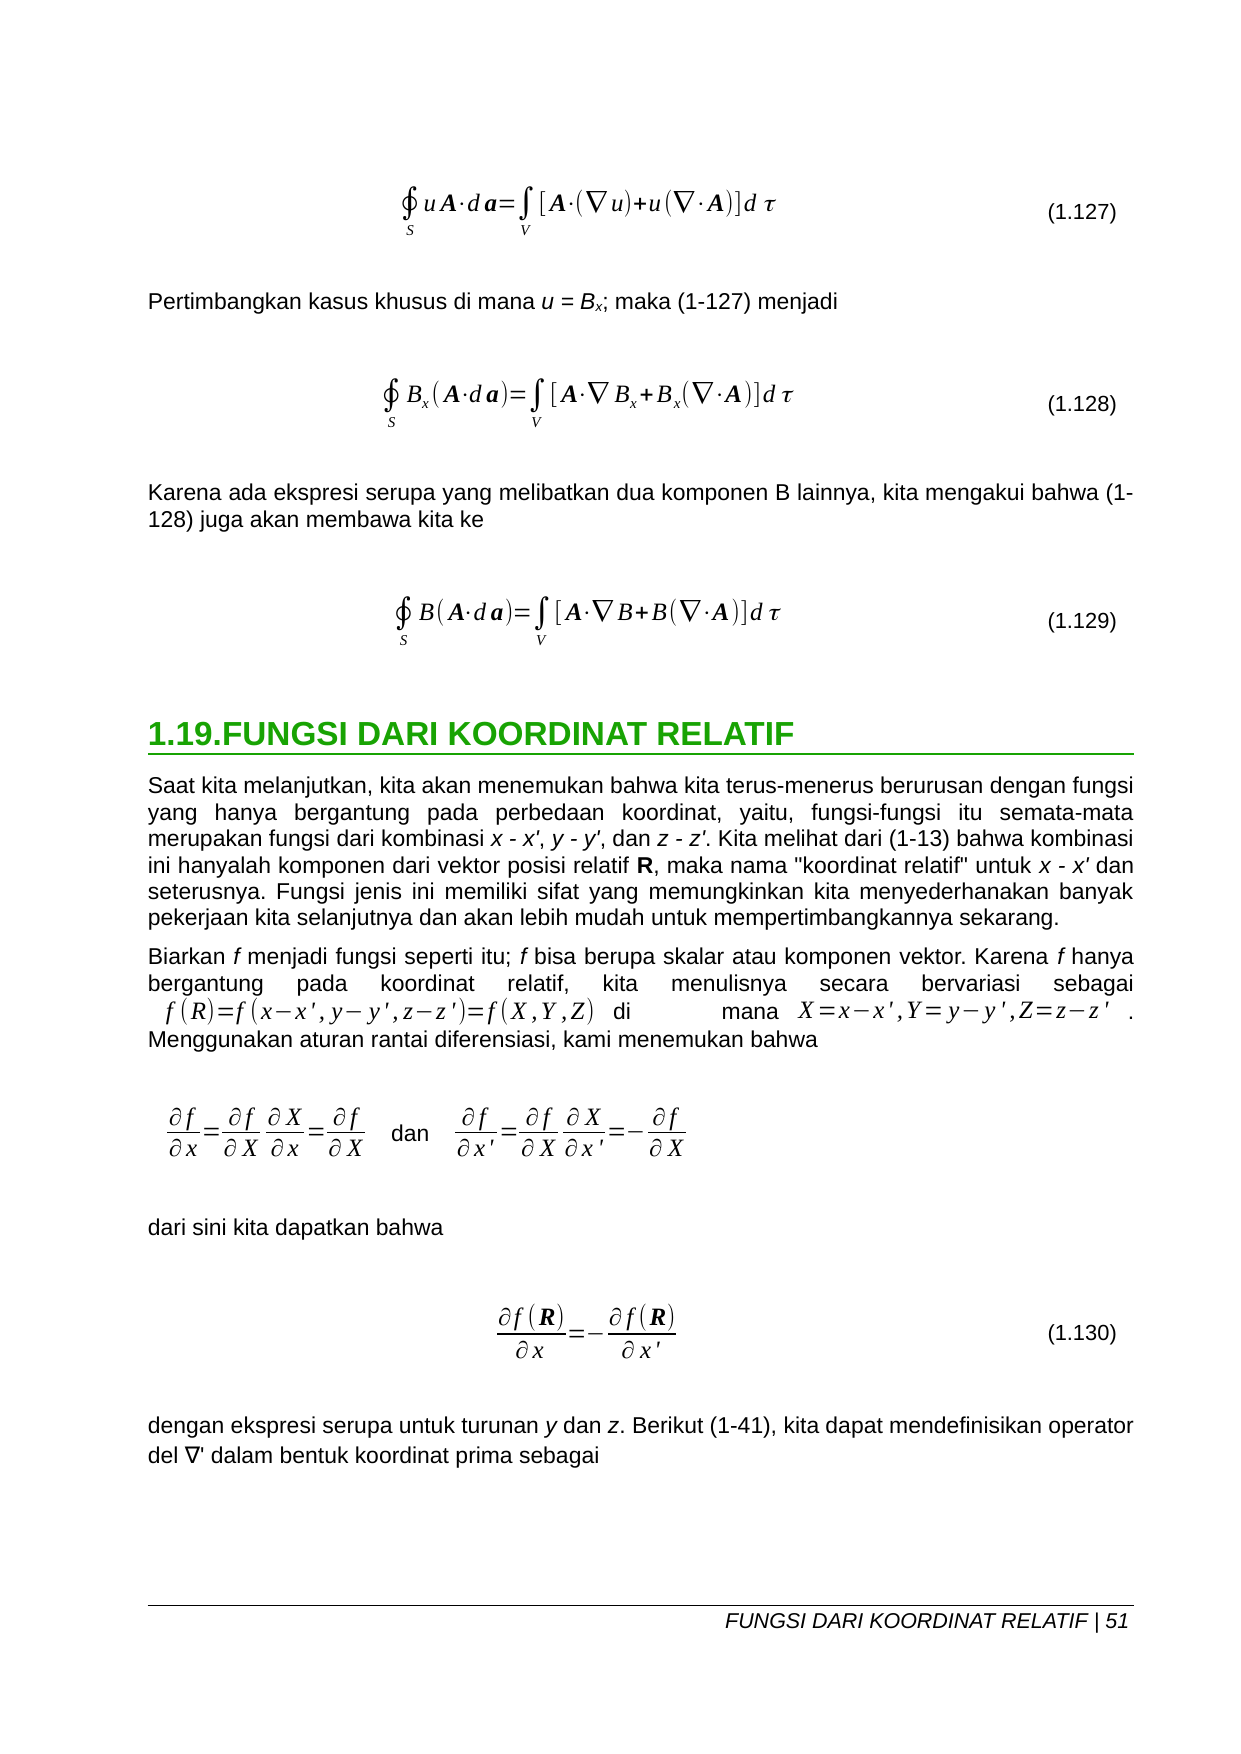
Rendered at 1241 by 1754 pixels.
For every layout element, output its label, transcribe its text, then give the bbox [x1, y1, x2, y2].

table_header [148, 366, 1024, 441]
subtitle FUNGSI DARI KOORDINAT RELATIF [148, 714, 1134, 753]
text dari sini kita dapatkan bahwa [148, 1214, 1134, 1240]
text Karena ada ekspresi serupa yang melibatkan dua komponen B lainnya, kita mengakui bahwa (1-128) juga akan membawa kita ke [148, 479, 1134, 532]
table_header [148, 1292, 1024, 1374]
text Saat kita melanjutkan, kita akan menemukan bahwa kita terus-menerus berurusan dengan fungsi yang hanya bergantung pada perbedaan koordinat, yaitu, fungsi-fungsi itu semata-mata merupakan fungsi dari kombinasi x - x', y - y', dan z - z'. Kita melihat dari (1-13) bahwa kombinasi ini hanyalah komponen dari vektor posisi relatif R, maka nama "koordinat relatif" untuk x - x' dan seterusnya. Fungsi jenis ini memiliki sifat yang memungkinkan kita menyederhanakan banyak pekerjaan kita selanjutnya dan akan lebih mudah untuk mempertimbangkannya sekarang. [148, 772, 1134, 931]
table_header (1.128) [1024, 366, 1134, 441]
text Biarkan f menjadi fungsi seperti itu; f bisa berupa skalar atau komponen vektor. Karena f hanya bergantung pada koordinat relatif, kita menulisnya secara bervariasi sebagaidi mana. Menggunakan aturan rantai diferensiasi, kami menemukan bahwa [148, 943, 1134, 1052]
table_header [148, 174, 1024, 249]
text dan [148, 1103, 1134, 1162]
table_header (1.127) [1024, 174, 1134, 249]
text Pertimbangkan kasus khusus di mana u = Bx; maka (1-127) menjadi [148, 288, 1134, 314]
table_header (1.130) [1024, 1292, 1134, 1374]
table_header [148, 584, 1024, 658]
table_header (1.129) [1024, 584, 1134, 658]
text dengan ekspresi serupa untuk turunan y dan z. Berikut (1-41), kita dapat mendefinisikan operator del ∇' dalam bentuk koordinat prima sebagai [148, 1412, 1134, 1470]
